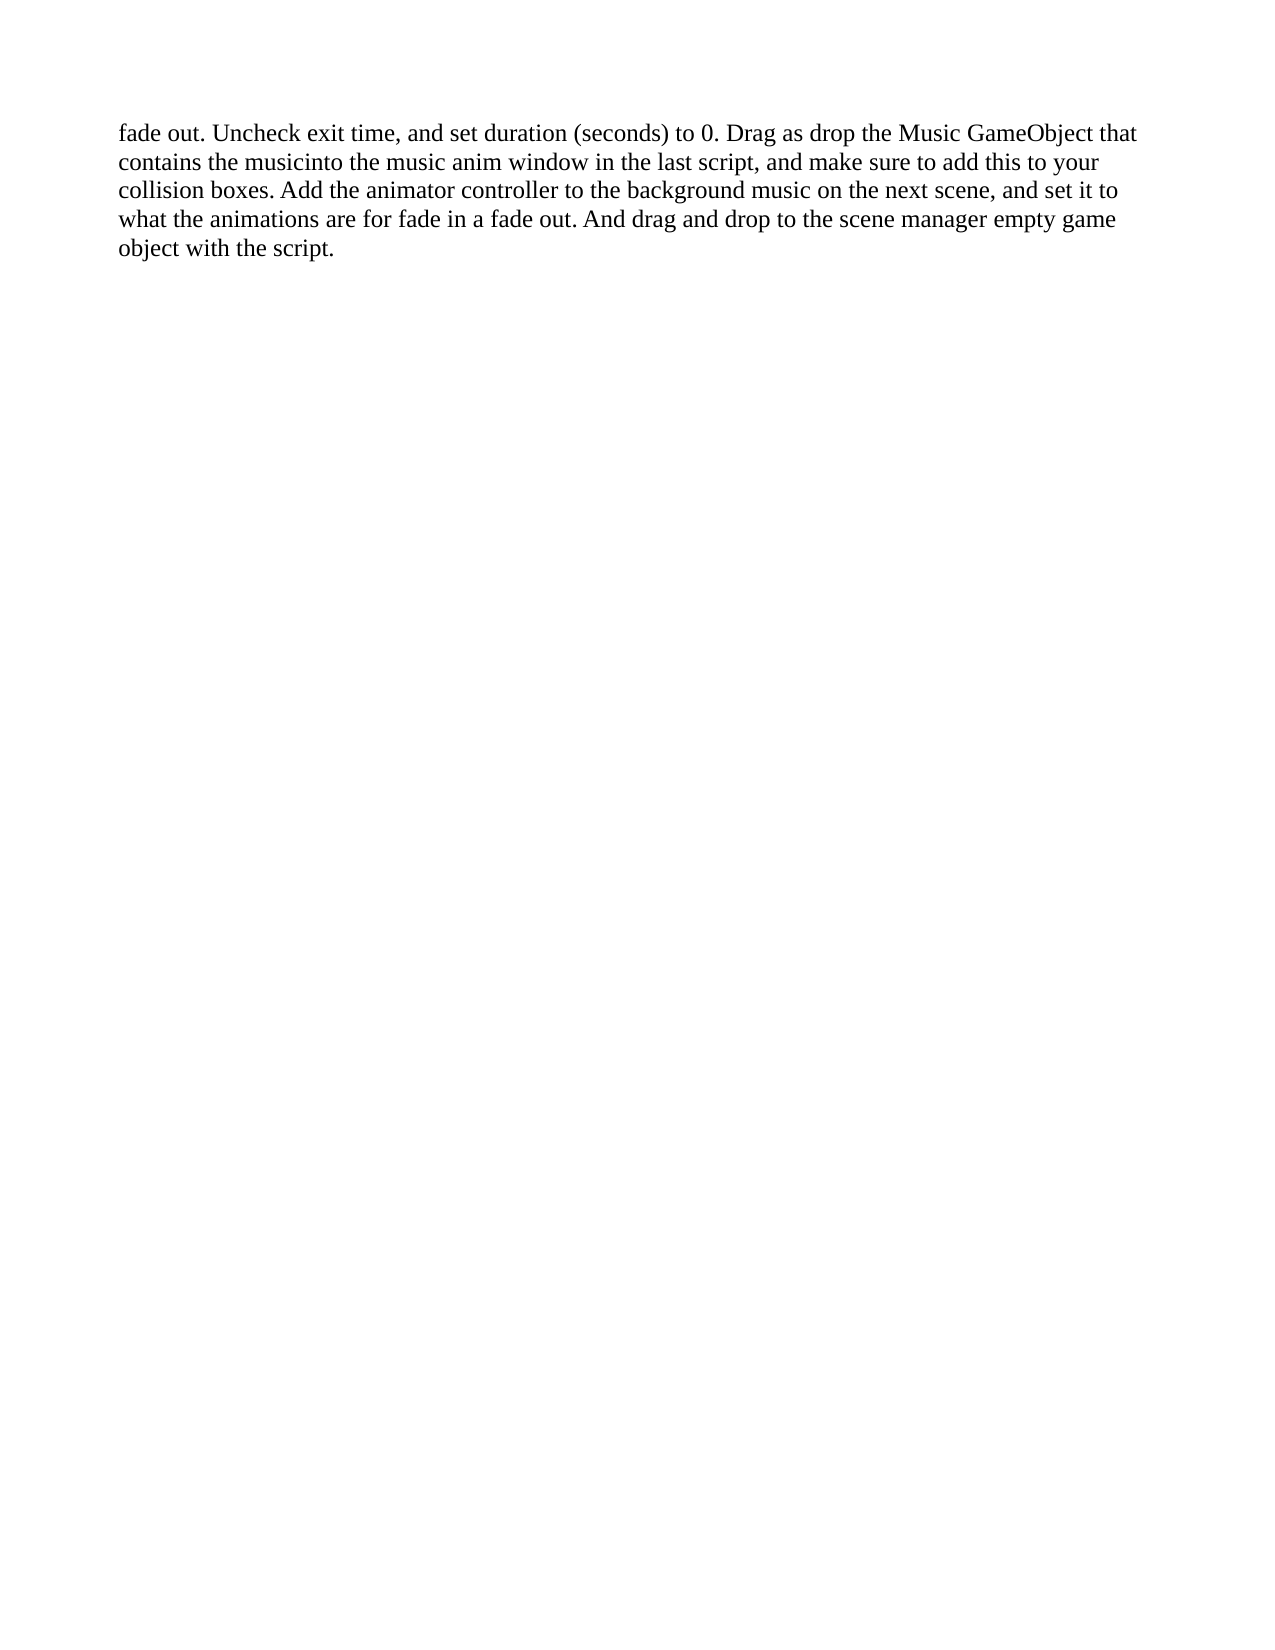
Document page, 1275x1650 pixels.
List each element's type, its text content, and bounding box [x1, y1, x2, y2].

text fade out. Uncheck exit time, and set duration (seconds) to 0. Drag as drop the Music GameObject that contains the musicinto the music anim window in the last script, and make sure to add this to your collision boxes. Add the animator controller to the background music on the next scene, and set it to what the animations are for fade in a fade out. And drag and drop to the scene manager empty game object with the script. [118, 118, 1157, 262]
